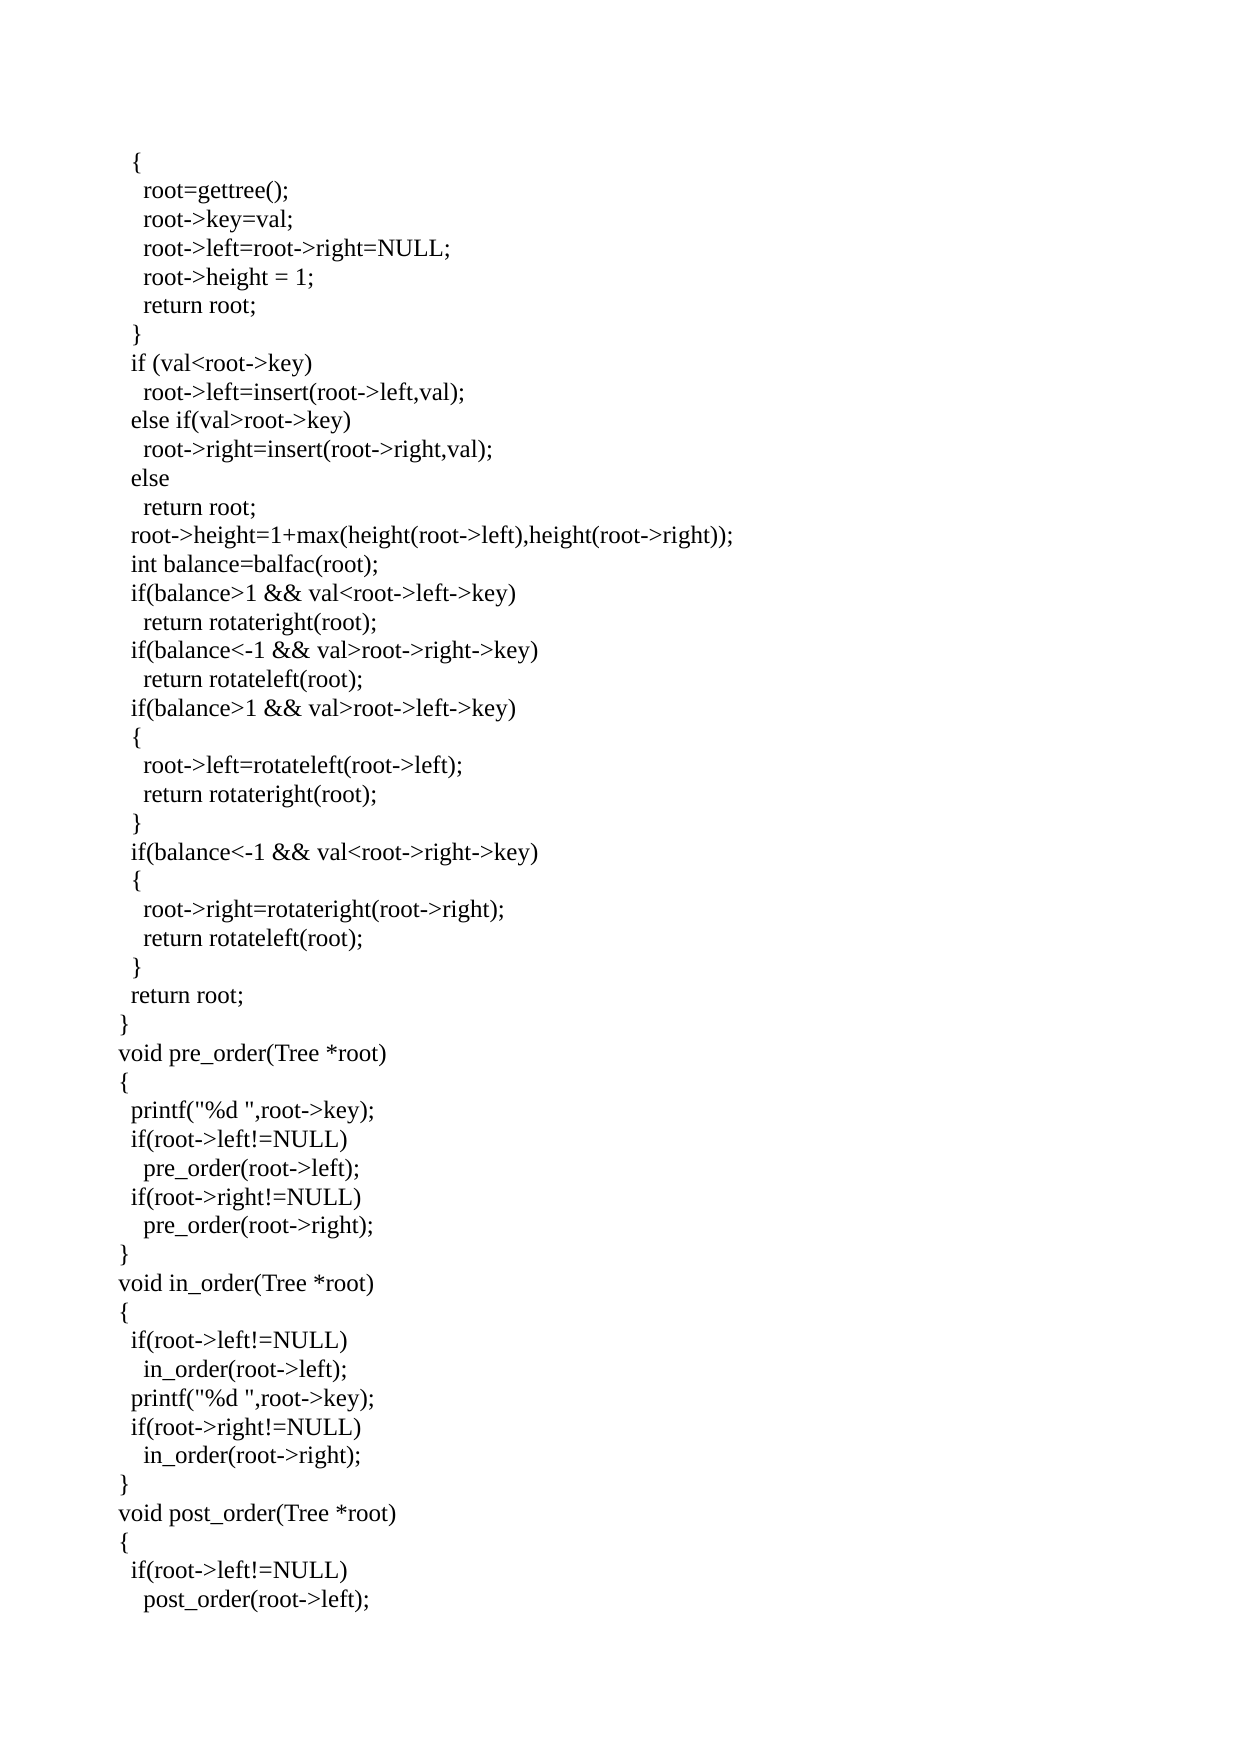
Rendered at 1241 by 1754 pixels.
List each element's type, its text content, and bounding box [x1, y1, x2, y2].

text { [118, 722, 1122, 751]
text root->height=1+max(height(root->left),height(root->right)); [118, 521, 1122, 549]
text void in_order(Tree *root) [118, 1268, 1122, 1297]
text else if(val>root->key) [118, 406, 1122, 434]
text { [118, 147, 1122, 176]
text root->height = 1; [118, 262, 1122, 291]
text int balance=balfac(root); [118, 549, 1122, 578]
text root->right=insert(root->right,val); [118, 434, 1122, 463]
text } [118, 952, 1122, 981]
text { [118, 866, 1122, 894]
text } [118, 1469, 1122, 1498]
text printf("%d ",root->key); [118, 1383, 1122, 1412]
text root->left=rotateleft(root->left); [118, 751, 1122, 779]
text if (val<root->key) [118, 348, 1122, 377]
text if(balance<-1 && val<root->right->key) [118, 837, 1122, 866]
text root->left=insert(root->left,val); [118, 377, 1122, 406]
text return rotateright(root); [118, 779, 1122, 808]
text { [118, 1067, 1122, 1096]
text void pre_order(Tree *root) [118, 1038, 1122, 1067]
text } [118, 319, 1122, 348]
text if(balance>1 && val>root->left->key) [118, 693, 1122, 722]
text return rotateright(root); [118, 607, 1122, 636]
text root->key=val; [118, 204, 1122, 233]
text root->right=rotateright(root->right); [118, 894, 1122, 923]
text if(root->left!=NULL) [118, 1556, 1122, 1584]
text if(root->left!=NULL) [118, 1124, 1122, 1153]
text } [118, 808, 1122, 837]
text in_order(root->right); [118, 1441, 1122, 1469]
text if(root->right!=NULL) [118, 1182, 1122, 1211]
text pre_order(root->right); [118, 1211, 1122, 1239]
text } [118, 1239, 1122, 1268]
text return root; [118, 291, 1122, 319]
text return root; [118, 492, 1122, 521]
text } [118, 1009, 1122, 1038]
text root->left=root->right=NULL; [118, 233, 1122, 262]
text { [118, 1297, 1122, 1326]
text return rotateleft(root); [118, 664, 1122, 693]
text if(balance<-1 && val>root->right->key) [118, 636, 1122, 664]
text return rotateleft(root); [118, 923, 1122, 952]
text root=gettree(); [118, 176, 1122, 204]
text else [118, 463, 1122, 492]
text if(balance>1 && val<root->left->key) [118, 578, 1122, 607]
text if(root->right!=NULL) [118, 1412, 1122, 1441]
text if(root->left!=NULL) [118, 1326, 1122, 1354]
text in_order(root->left); [118, 1354, 1122, 1383]
text { [118, 1527, 1122, 1556]
text return root; [118, 981, 1122, 1009]
text post_order(root->left); [118, 1584, 1122, 1613]
text printf("%d ",root->key); [118, 1096, 1122, 1124]
text pre_order(root->left); [118, 1153, 1122, 1182]
text void post_order(Tree *root) [118, 1498, 1122, 1527]
